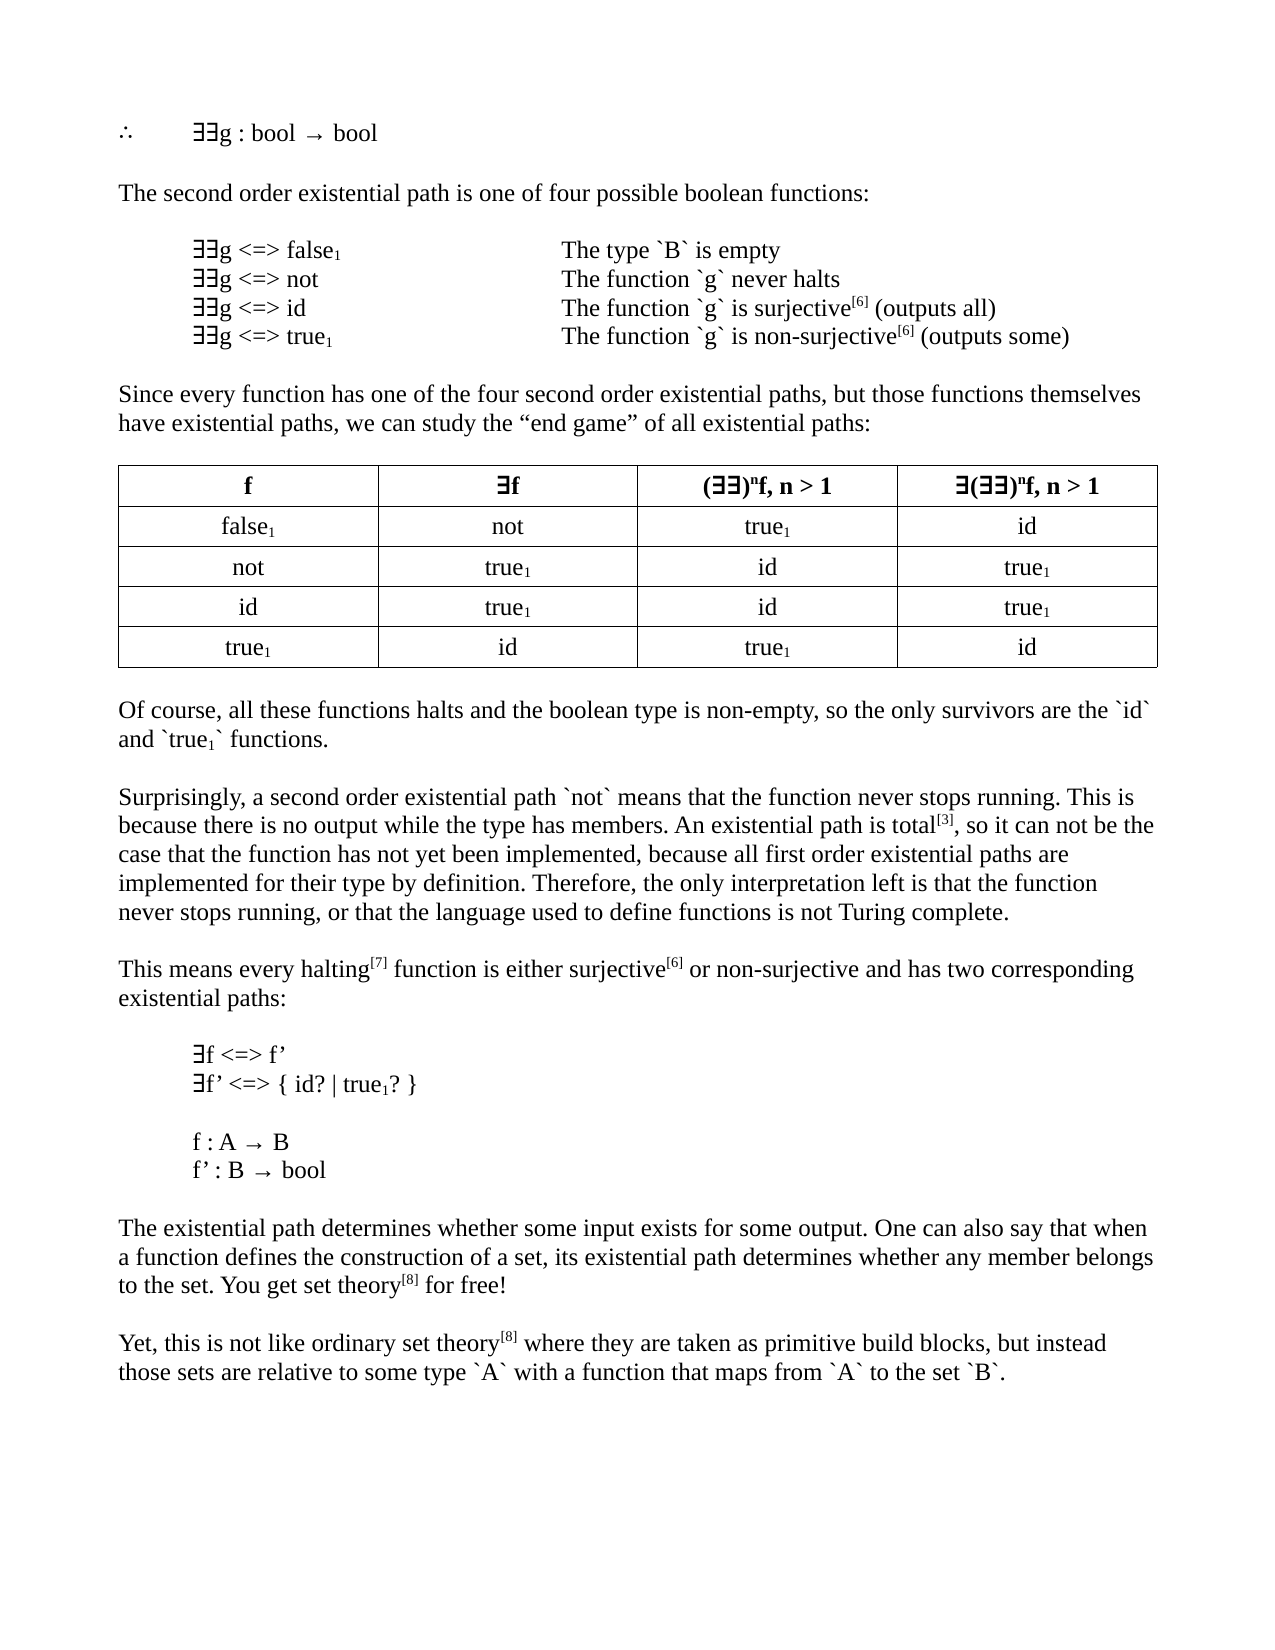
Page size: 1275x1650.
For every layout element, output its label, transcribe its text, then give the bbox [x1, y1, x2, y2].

table_cell true1 [898, 587, 1157, 626]
table_cell id [638, 547, 897, 586]
table_cell true1 [379, 587, 637, 626]
table_cell true1 [119, 627, 378, 667]
text ∃f’ <=> { id? | true1? } [118, 1069, 1157, 1098]
text Surprisingly, a second order existential path `not` means that the function never stops running. This is because there is no output while the type has members. An existential path is total[3], so it can not be the case that the function has not yet been implemented, because all first order existential paths are implemented for their type by definition. Therefore, the only interpretation left is that the function never stops running, or that the language used to define functions is not Turing complete. [118, 782, 1157, 926]
text Of course, all these functions halts and the boolean type is non-empty, so the only survivors are the `id` and `true1` functions. [118, 696, 1157, 753]
table_cell not [379, 507, 637, 546]
text f’ : B → bool [118, 1156, 1157, 1184]
table_header f [119, 466, 378, 506]
table_cell id [119, 587, 378, 626]
table_cell id [638, 587, 897, 626]
text ∃∃g <=> true1 The function `g` is non-surjective[6] (outputs some) [118, 321, 1157, 350]
text This means every halting[7] function is either surjective[6] or non-surjective and has two corresponding existential paths: [118, 954, 1157, 1012]
text f : A → B [118, 1127, 1157, 1156]
table_cell id [898, 507, 1157, 546]
text Yet, this is not like ordinary set theory[8] where they are taken as primitive build blocks, but instead those sets are relative to some type `A` with a function that maps from `A` to the set `B`. [118, 1328, 1157, 1386]
text ∴ ∃∃g : bool → bool [118, 118, 1157, 149]
table_cell true1 [638, 627, 897, 667]
table_cell id [379, 627, 637, 667]
text ∃∃g <=> id The function `g` is surjective[6] (outputs all) [118, 293, 1157, 321]
table_cell id [898, 627, 1157, 667]
text ∃f <=> f’ [118, 1041, 1157, 1069]
table_header ∃(∃∃)nf, n > 1 [898, 466, 1157, 506]
table_cell not [119, 547, 378, 586]
text Since every function has one of the four second order existential paths, but those functions themselves have existential paths, we can study the “end game” of all existential paths: [118, 379, 1157, 436]
text The existential path determines whether some input exists for some output. One can also say that when a function defines the construction of a set, its existential path determines whether any member belongs to the set. You get set theory[8] for free! [118, 1213, 1157, 1299]
text The second order existential path is one of four possible boolean functions: [118, 178, 1157, 206]
text ∃∃g <=> false1 The type `B` is empty [118, 235, 1157, 264]
table_cell true1 [898, 547, 1157, 586]
table_header ∃f [379, 466, 637, 506]
table_cell true1 [638, 507, 897, 546]
table_cell true1 [379, 547, 637, 586]
table_cell false1 [119, 507, 378, 546]
text ∃∃g <=> not The function `g` never halts [118, 264, 1157, 293]
table_header (∃∃)nf, n > 1 [638, 466, 897, 506]
